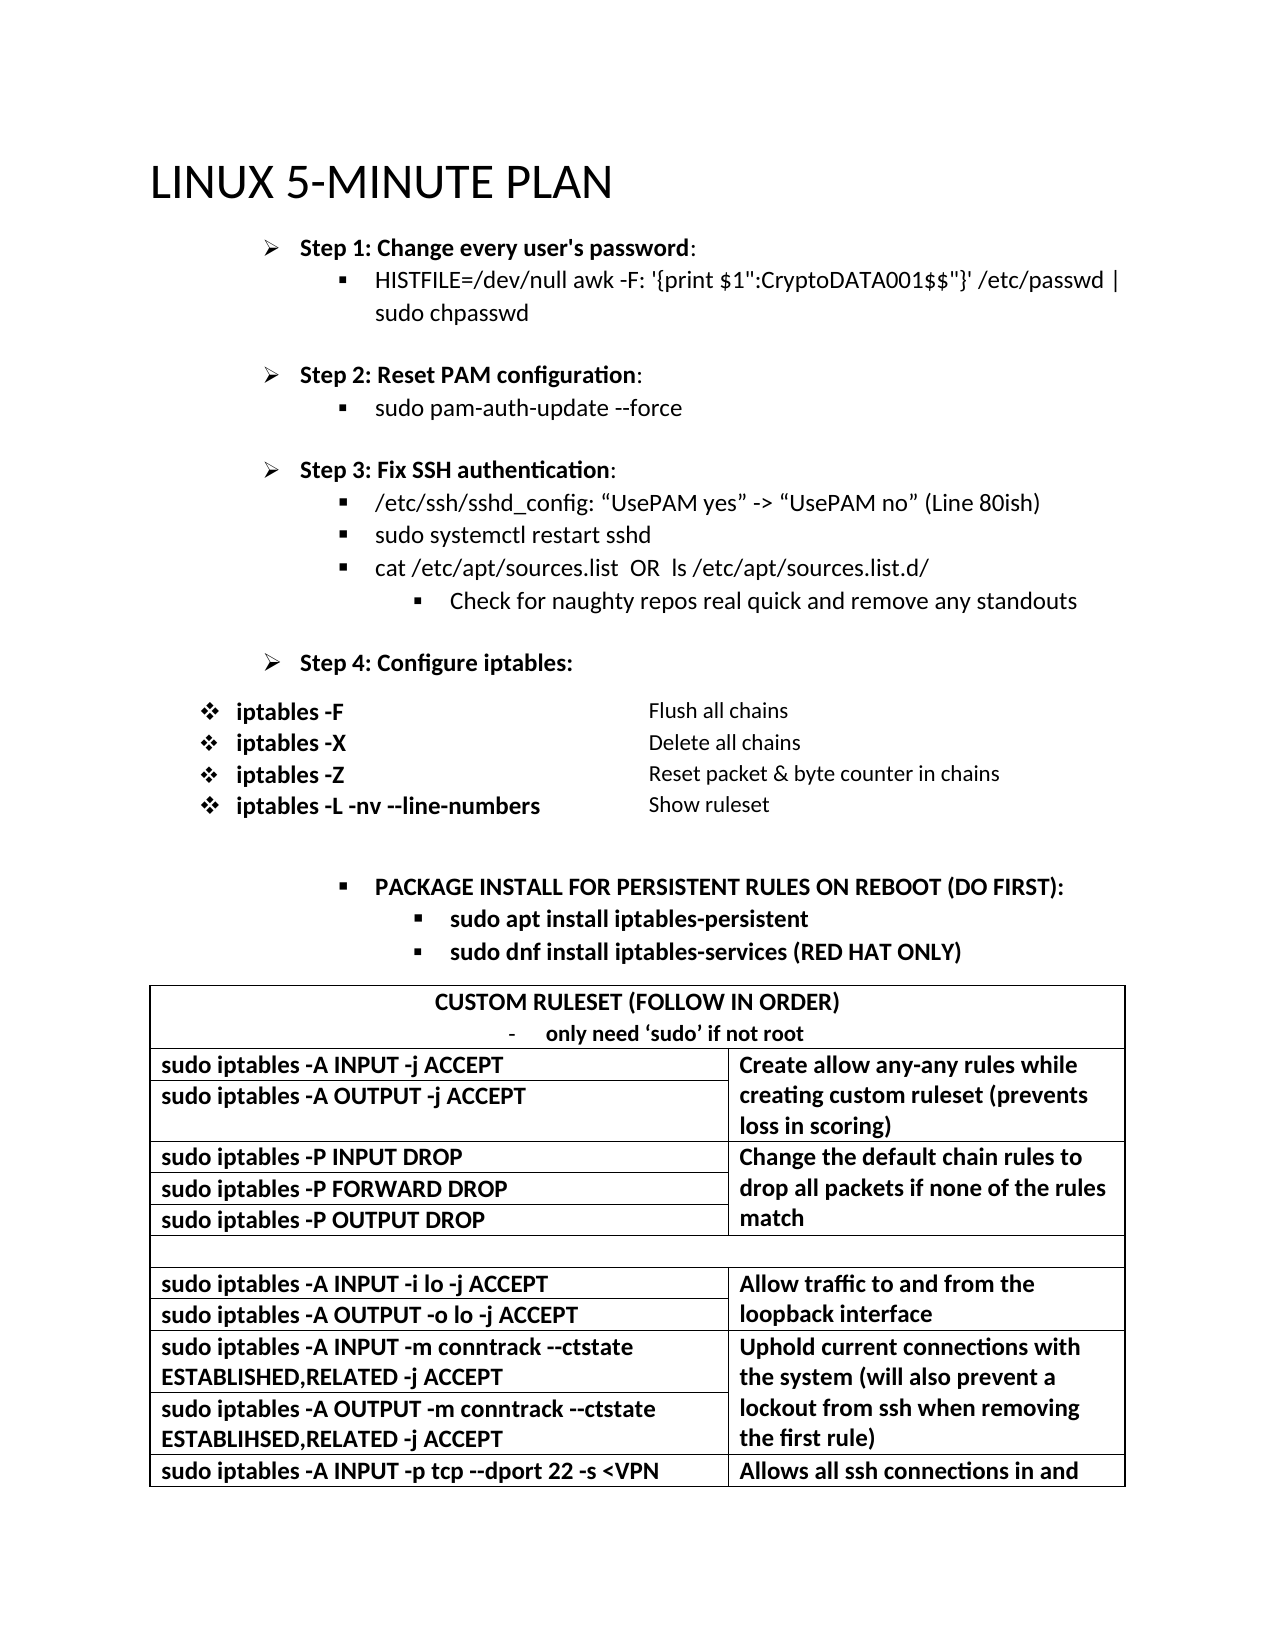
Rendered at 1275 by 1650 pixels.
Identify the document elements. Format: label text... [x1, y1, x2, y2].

table_cell Reset packet & byte counter in chains [638, 759, 1125, 790]
list Step 3: Fix SSH authentication: [262, 454, 1125, 485]
table_cell sudo iptables -A OUTPUT -j ACCEPT [151, 1081, 728, 1141]
table_header iptables -F [150, 696, 637, 728]
table_cell Allows all ssh connections in and [729, 1455, 1124, 1486]
list sudo systemctl restart sshd [337, 519, 1125, 550]
list sudo dnf install iptables-services (RED HAT ONLY) [412, 936, 1125, 966]
list Step 2: Reset PAM configuration: [262, 359, 1125, 390]
table_cell sudo iptables -A INPUT -i lo -j ACCEPT [151, 1268, 728, 1298]
table_header CUSTOM RULESET (FOLLOW IN ORDER) only need ‘sudo’ if not root [151, 986, 1124, 1048]
table_cell Show ruleset [638, 790, 1125, 821]
table_cell sudo iptables -A INPUT -j ACCEPT [151, 1049, 728, 1079]
table_cell sudo iptables -A INPUT -p tcp --dport 22 -s <VPN [151, 1455, 728, 1486]
list Step 1: Change every user's password: [262, 232, 1125, 262]
table_cell sudo iptables -A INPUT -m conntrack --ctstate ESTABLISHED,RELATED -j ACCEPT [151, 1331, 728, 1392]
table_cell Delete all chains [638, 728, 1125, 759]
table_cell Create allow any-any rules while creating custom ruleset (prevents loss in scoring) [729, 1049, 1124, 1141]
table_cell sudo iptables -P OUTPUT DROP [151, 1205, 728, 1235]
table_cell sudo iptables -A OUTPUT -o lo -j ACCEPT [151, 1299, 728, 1330]
list HISTFILE=/dev/null awk -F: '{print $1":CryptoDATA001$$"}' /etc/passwd | sudo chpasswd [337, 264, 1125, 358]
list /etc/ssh/sshd_config: “UsePAM yes” -> “UsePAM no” (Line 80ish) [337, 487, 1125, 517]
list Check for naughty repos real quick and remove any standouts [412, 585, 1125, 645]
list PACKAGE INSTALL FOR PERSISTENT RULES ON REBOOT (DO FIRST): [337, 871, 1125, 901]
table_cell sudo iptables -P INPUT DROP [151, 1142, 728, 1172]
table_cell Allow traffic to and from the loopback interface [729, 1268, 1124, 1330]
list cat /etc/apt/sources.list OR ls /etc/apt/sources.list.d/ [337, 552, 1125, 583]
list sudo pam-auth-update --force [337, 392, 1125, 452]
table_cell iptables -L -nv --line-numbers [150, 790, 637, 821]
table_cell iptables -X [150, 728, 637, 759]
table_cell Change the default chain rules to drop all packets if none of the rules match [729, 1142, 1124, 1235]
table_header Flush all chains [638, 696, 1125, 728]
table_cell [151, 1236, 1124, 1267]
table_cell sudo iptables -P FORWARD DROP [151, 1173, 728, 1204]
text LINUX 5-MINUTE PLAN [150, 150, 1125, 211]
list sudo apt install iptables-persistent [412, 903, 1125, 934]
table_cell sudo iptables -A OUTPUT -m conntrack --ctstate ESTABLIHSED,RELATED -j ACCEPT [151, 1393, 728, 1454]
table_cell Uphold current connections with the system (will also prevent a lockout from ssh when removing the first rule) [729, 1331, 1124, 1454]
list Step 4: Configure iptables: [262, 647, 1125, 678]
table_cell iptables -Z [150, 759, 637, 790]
